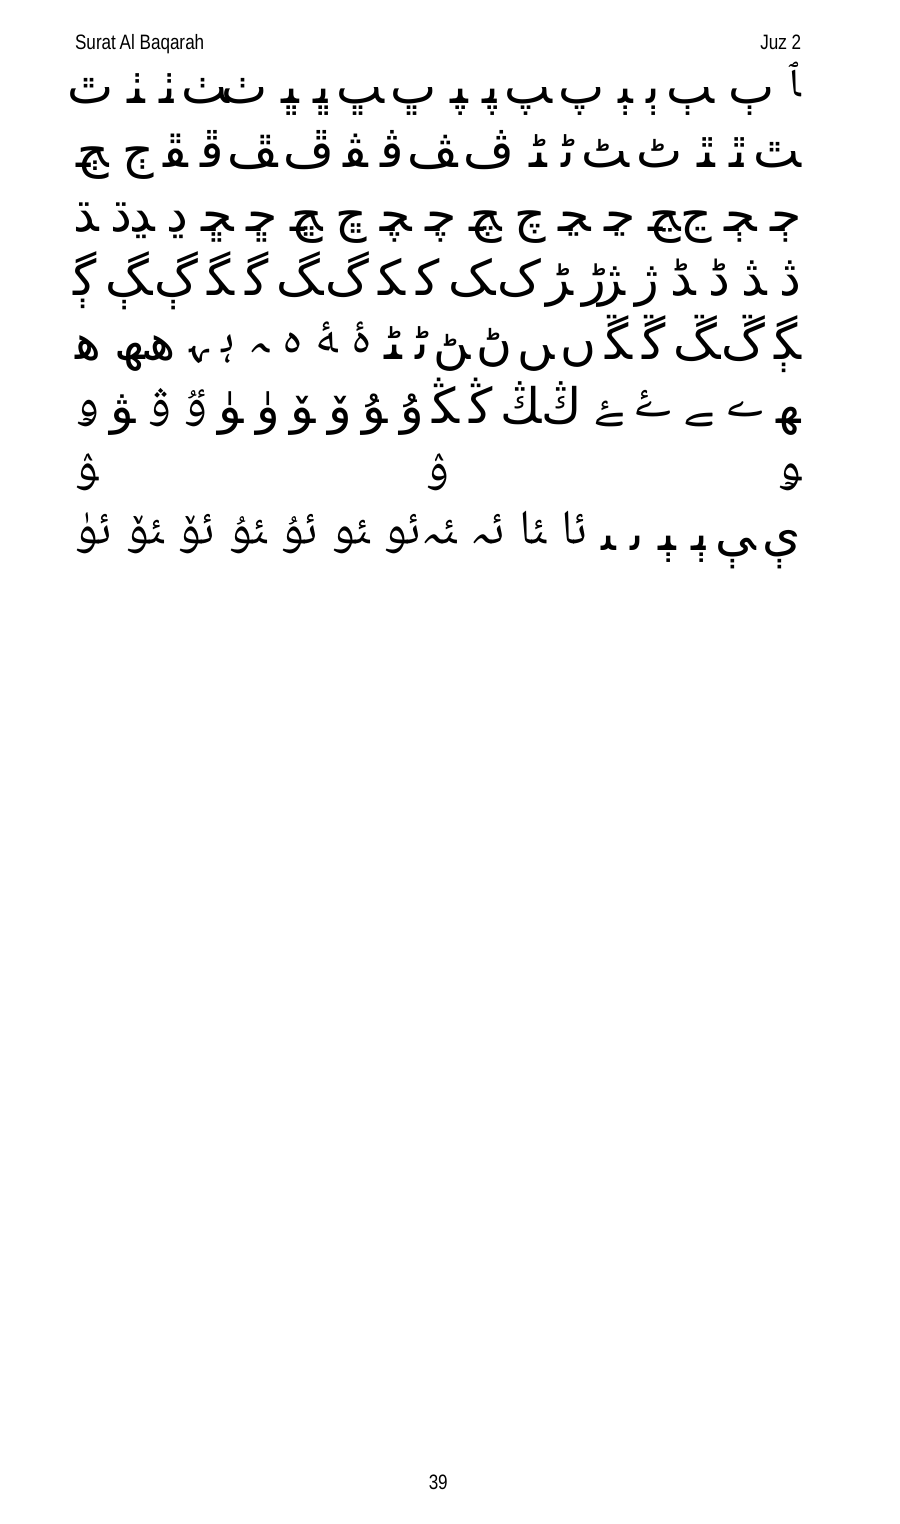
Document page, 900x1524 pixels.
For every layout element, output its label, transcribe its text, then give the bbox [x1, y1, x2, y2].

text ﭑ ﭒ ﭓ ﭔ ﭕ ﭖ ﭗ ﭘ ﭙ ﭚ ﭛ ﭜ ﭝ ﭞﭟ ﭠ ﭡ ﭢ ﭣ ﭤ ﭥ ﭦ ﭧ ﭨ ﭩ ﭪ ﭫ ﭬ ﭭ ﭮ ﭯ ﭰ ﭱ ﭲ ﭳ ﭴ ﭵ ﭶﭷ ﭸ ﭹ ﭺ ﭻ ﭼ ﭽ ﭾ ﭿ ﮀ ﮁ ﮂ ﮃﮄ ﮅ ﮆ ﮇ ﮈ ﮉ ﮊ ﮋﮌ ﮍ ﮎ ﮏ ﮐ ﮑ ﮒ ﮓ ﮔ ﮕ ﮖ ﮗ ﮘ ﮙ ﮚ ﮛ ﮜ ﮝ ﮞ ﮟ ﮠ ﮡ ﮢ ﮣ ﮤ ﮥ ﮦ ﮧ ﮨ ﮩ ﮪﮫ ﮬ ﮭ ﮮ ﮯ ﮰ ﮱ ﯓ ﯔ ﯕ ﯖ ﯗ ﯘ ﯙ ﯚ ﯛ ﯜ ﯝ ﯞ ﯟ ﯠ ﯡ ﯢ ﯣ [75, 60, 801, 507]
text ﯤ ﯥ ﯦ ﯧ ﯨ ﯩ ﯪ ﯫ ﯬ ﯭﯮ ﯯ ﯰ ﯱ ﯲ ﯳ ﯴ [75, 507, 801, 571]
